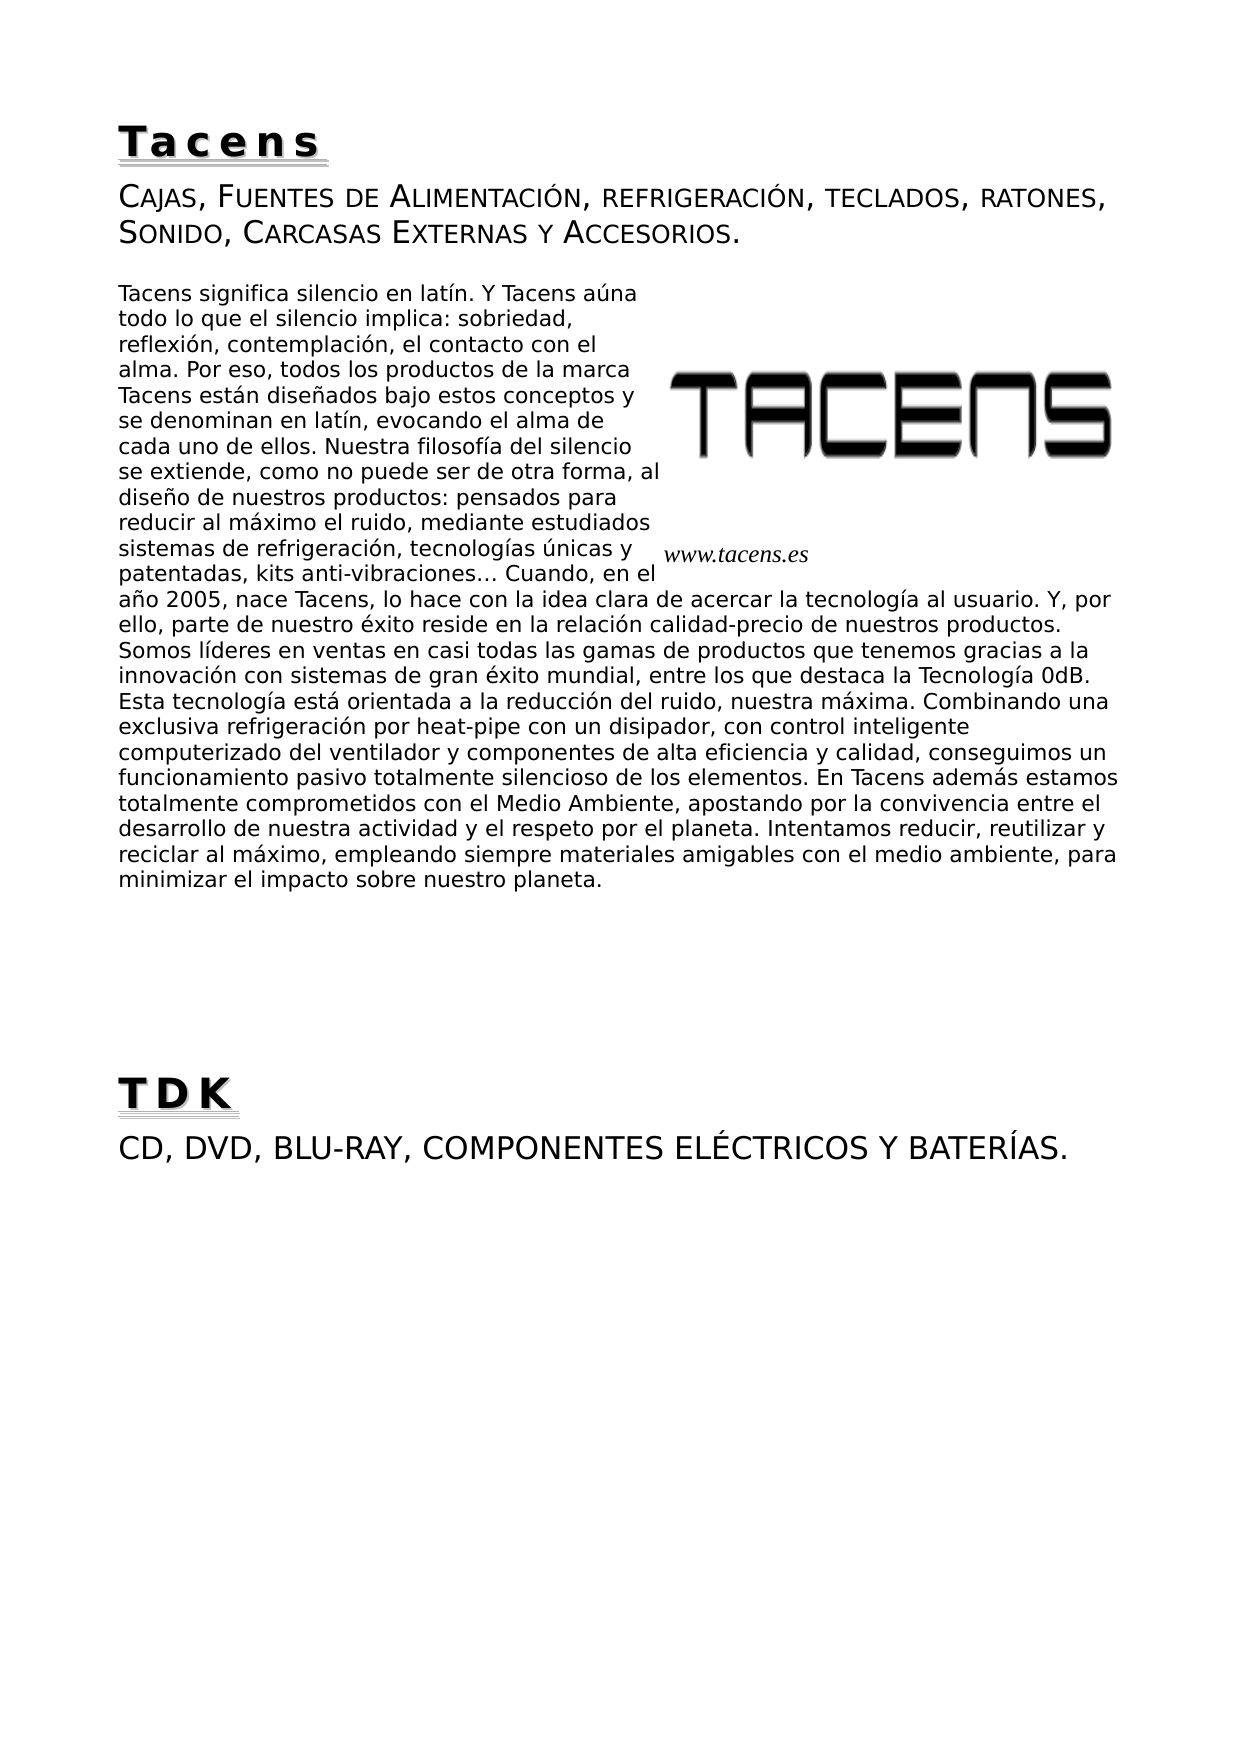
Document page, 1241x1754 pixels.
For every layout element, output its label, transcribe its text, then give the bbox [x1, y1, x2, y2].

text Tacens [118, 118, 1122, 167]
picture [663, 293, 1123, 539]
text Cajas, Fuentes de Alimentación, refrigeración, teclados, ratones, Sonido, Carcasas Externas y Accesorios. [118, 178, 1122, 251]
text CD, DVD, BLU-RAY, COMPONENTES ELÉCTRICOS Y BATERÍAS. [118, 1131, 1122, 1167]
text Tacens significa silencio en latín. Y Tacens aúna todo lo que el silencio implica: sobriedad, reflexión, contemplación, el contacto con el alma. Por eso, todos los productos de la marca Tacens están diseñados bajo estos conceptos y se denominan en latín, evocando el alma de cada uno de ellos. Nuestra filosofía del silencio se extiende, como no puede ser de otra forma, al diseño de nuestros productos: pensados para reducir al máximo el ruido, mediante estudiados sistemas de refrigeración, tecnologías únicas y patentadas, kits anti-vibraciones… Cuando, en el año 2005, nace Tacens, lo hace con la idea clara de acercar la tecnología al usuario. Y, por ello, parte de nuestro éxito reside en la relación calidad-precio de nuestros productos. Somos líderes en ventas en casi todas las gamas de productos que tenemos gracias a la innovación con sistemas de gran éxito mundial, entre los que destaca la Tecnología 0dB. Esta tecnología está orientada a la reducción del ruido, nuestra máxima. Combinando una exclusiva refrigeración por heat-pipe con un disipador, con control inteligente computerizado del ventilador y componentes de alta eficiencia y calidad, conseguimos un funcionamiento pasivo totalmente silencioso de los elementos. En Tacens además estamos totalmente comprometidos con el Medio Ambiente, apostando por la convivencia entre el desarrollo de nuestra actividad y el respeto por el planeta. Intentamos reducir, reutilizar y reciclar al máximo, empleando siempre materiales amigables con el medio ambiente, para minimizar el impacto sobre nuestro planeta. [118, 281, 1122, 893]
text TDK [118, 1070, 1122, 1119]
text www.tacens.es [663, 539, 1122, 567]
